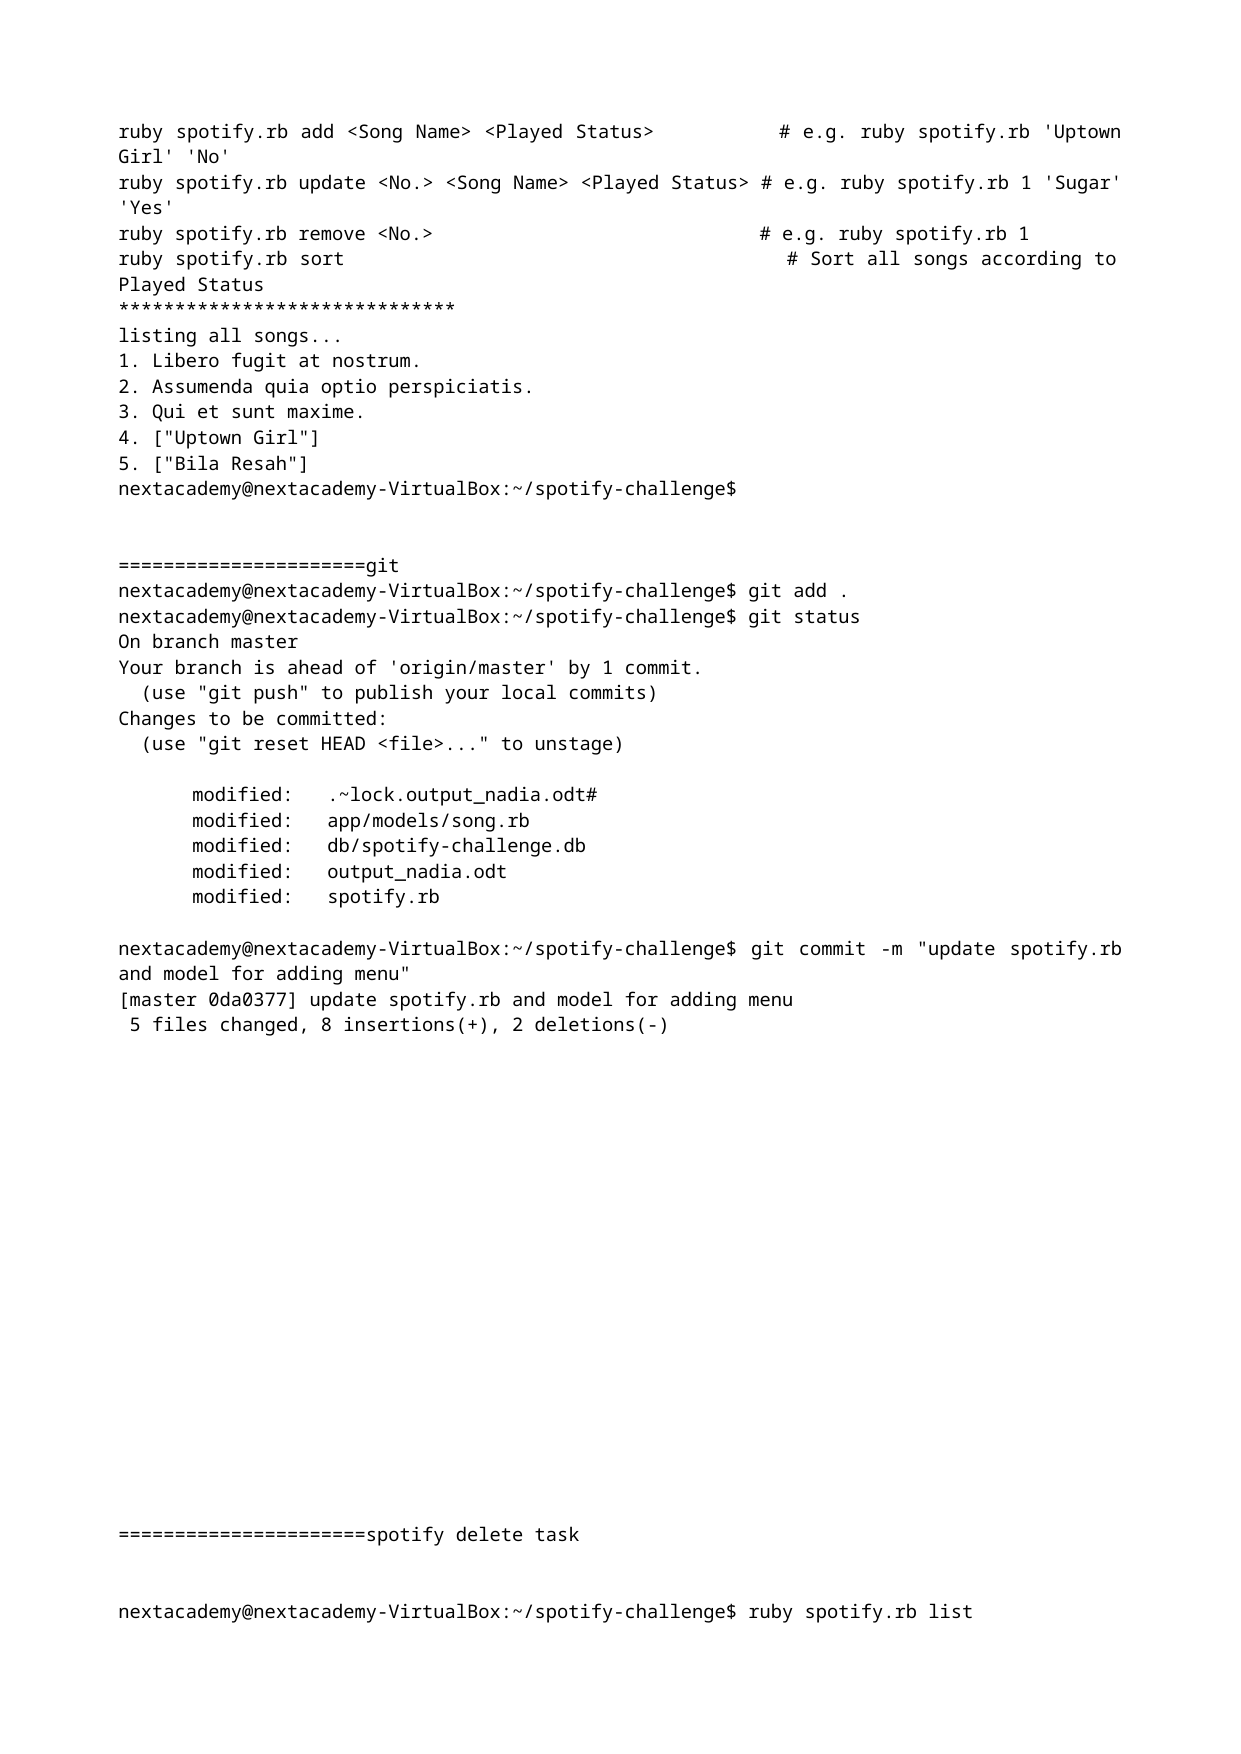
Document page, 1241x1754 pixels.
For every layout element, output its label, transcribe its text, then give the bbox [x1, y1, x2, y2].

text ruby spotify.rb add <Song Name> <Played Status> # e.g. ruby spotify.rb 'Uptown Girl' 'No' [118, 118, 1122, 169]
text modified: db/spotify-challenge.db [118, 833, 1122, 858]
text [master 0da0377] update spotify.rb and model for adding menu [118, 986, 1122, 1011]
text Your branch is ahead of 'origin/master' by 1 commit. [118, 654, 1122, 679]
text 3. Qui et sunt maxime. [118, 399, 1122, 424]
text nextacademy@nextacademy-VirtualBox:~/spotify-challenge$ [118, 475, 1122, 501]
text nextacademy@nextacademy-VirtualBox:~/spotify-challenge$ git commit -m "update spotify.rb and model for adding menu" [118, 935, 1122, 986]
text ****************************** [118, 297, 1122, 322]
text nextacademy@nextacademy-VirtualBox:~/spotify-challenge$ git add . [118, 577, 1122, 603]
text ======================git [118, 552, 1122, 577]
text Changes to be committed: [118, 705, 1122, 731]
text On branch master [118, 628, 1122, 654]
text modified: output_nadia.odt [118, 858, 1122, 884]
text modified: .~lock.output_nadia.odt# [118, 782, 1122, 807]
text ruby spotify.rb sort # Sort all songs according to Played Status [118, 246, 1122, 297]
text 5. ["Bila Resah"] [118, 450, 1122, 475]
text 2. Assumenda quia optio perspiciatis. [118, 373, 1122, 399]
text (use "git push" to publish your local commits) [118, 679, 1122, 705]
text nextacademy@nextacademy-VirtualBox:~/spotify-challenge$ git status [118, 603, 1122, 628]
text modified: app/models/song.rb [118, 807, 1122, 833]
text ======================spotify delete task [118, 1522, 1122, 1547]
text 4. ["Uptown Girl"] [118, 424, 1122, 450]
text nextacademy@nextacademy-VirtualBox:~/spotify-challenge$ ruby spotify.rb list [118, 1598, 1122, 1624]
text ruby spotify.rb remove <No.> # e.g. ruby spotify.rb 1 [118, 220, 1122, 246]
text ruby spotify.rb update <No.> <Song Name> <Played Status> # e.g. ruby spotify.rb 1 'Sugar' 'Yes' [118, 169, 1122, 220]
text modified: spotify.rb [118, 884, 1122, 909]
text 1. Libero fugit at nostrum. [118, 348, 1122, 373]
text (use "git reset HEAD <file>..." to unstage) [118, 731, 1122, 756]
text listing all songs... [118, 322, 1122, 348]
text 5 files changed, 8 insertions(+), 2 deletions(-) [118, 1011, 1122, 1037]
